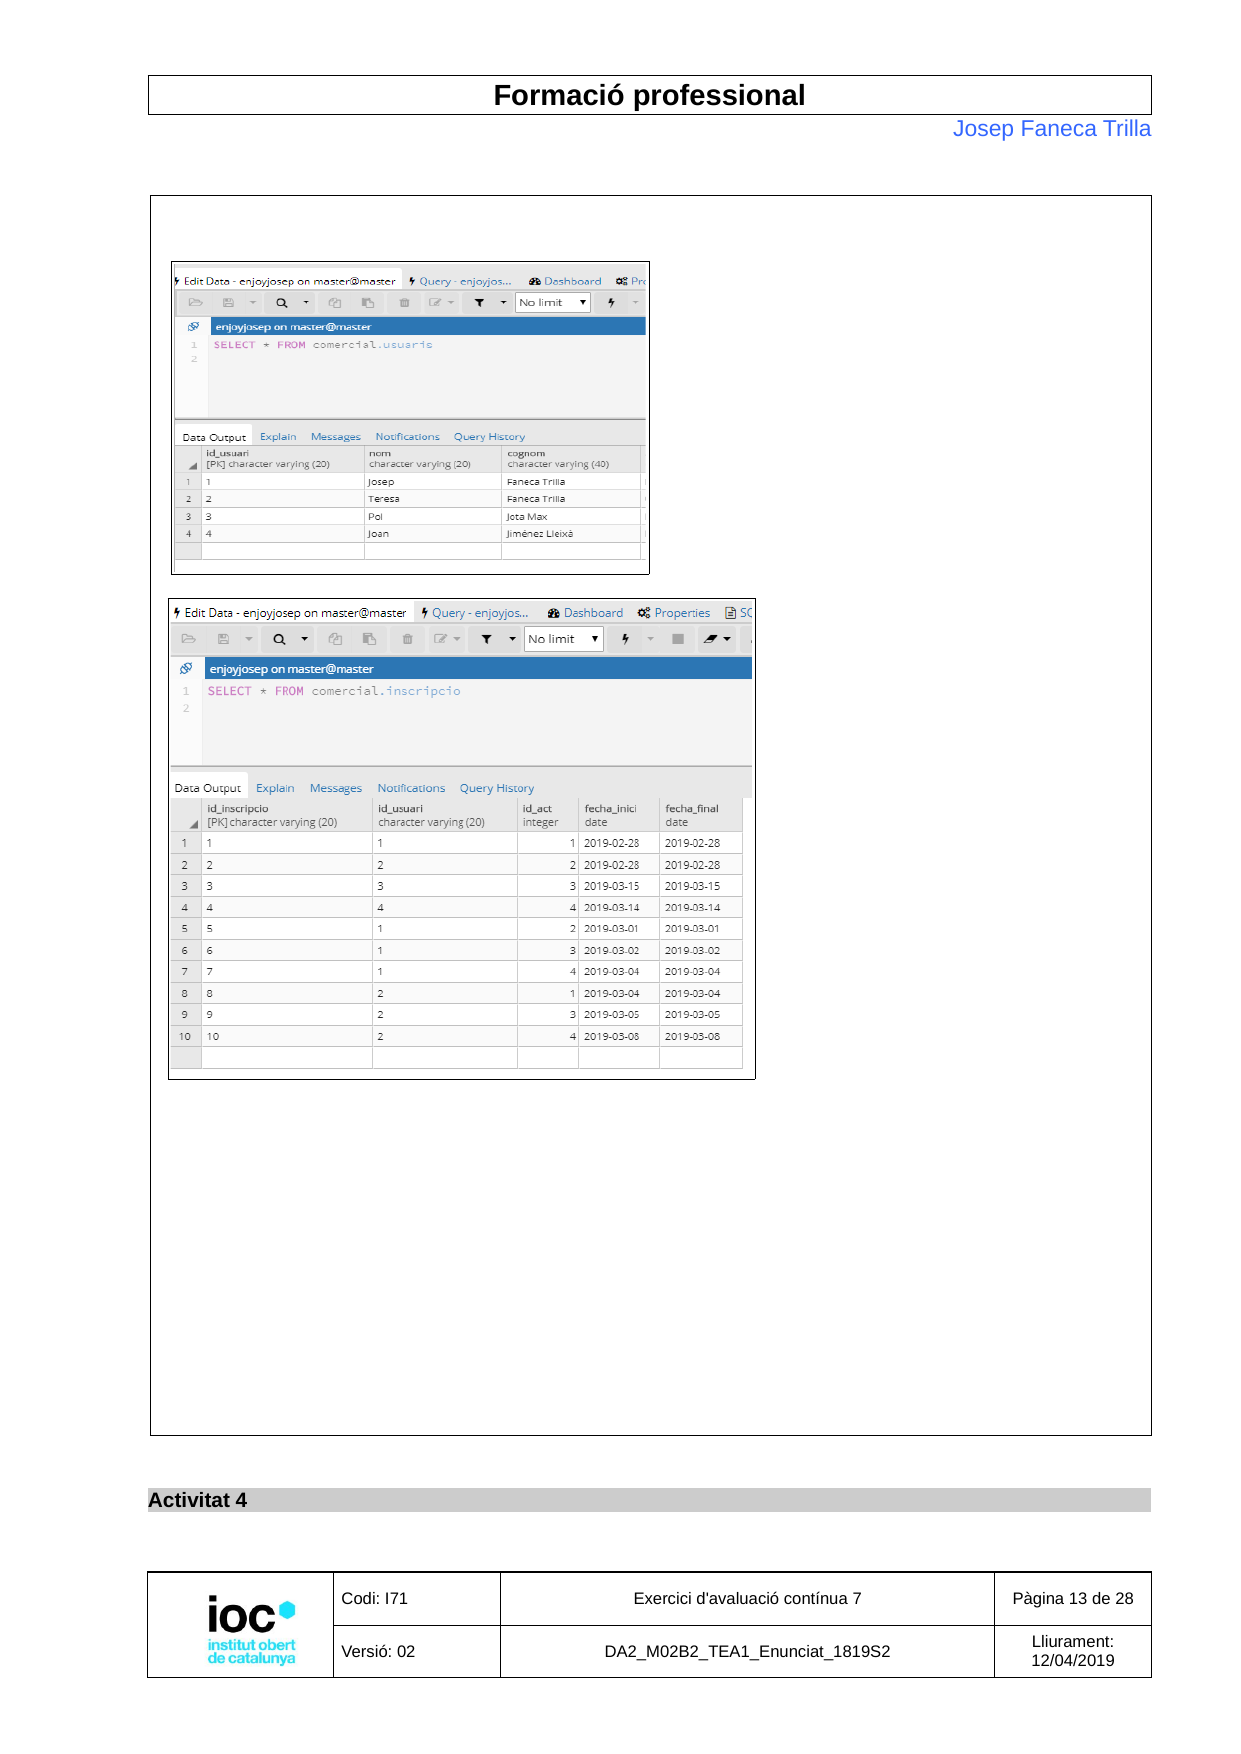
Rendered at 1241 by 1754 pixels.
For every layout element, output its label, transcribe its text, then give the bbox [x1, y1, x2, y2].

table_header [151, 196, 1151, 1434]
picture [195, 1581, 309, 1677]
picture [174, 264, 646, 572]
picture [170, 601, 752, 1076]
text Activitat 4 [148, 1488, 1151, 1512]
